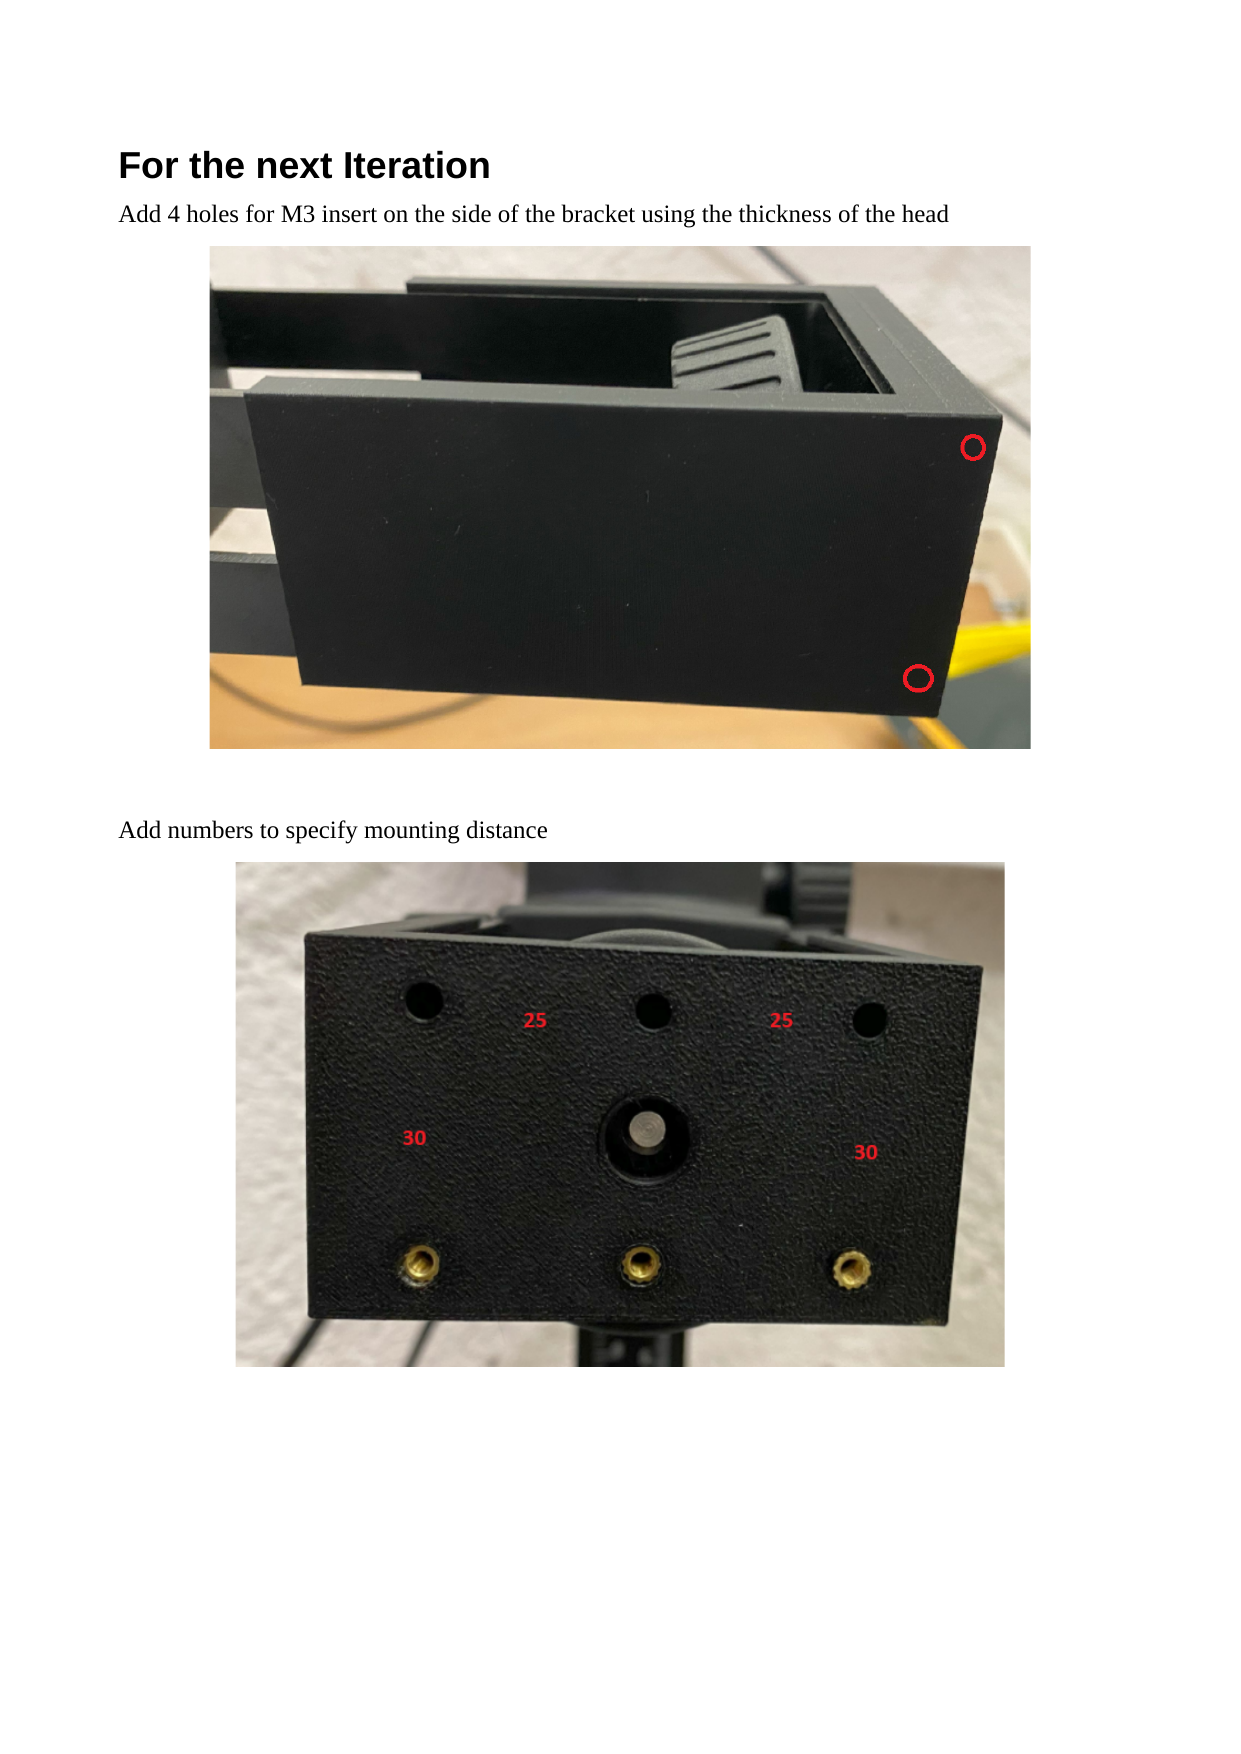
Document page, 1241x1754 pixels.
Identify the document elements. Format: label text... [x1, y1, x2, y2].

picture [209, 246, 1031, 749]
text Add 4 holes for M3 insert on the side of the bracket using the thickness of the head [118, 199, 1122, 227]
picture [235, 862, 1005, 1367]
text Add numbers to specify mounting distance [118, 815, 1122, 843]
subtitle For the next Iteration [118, 143, 1122, 186]
